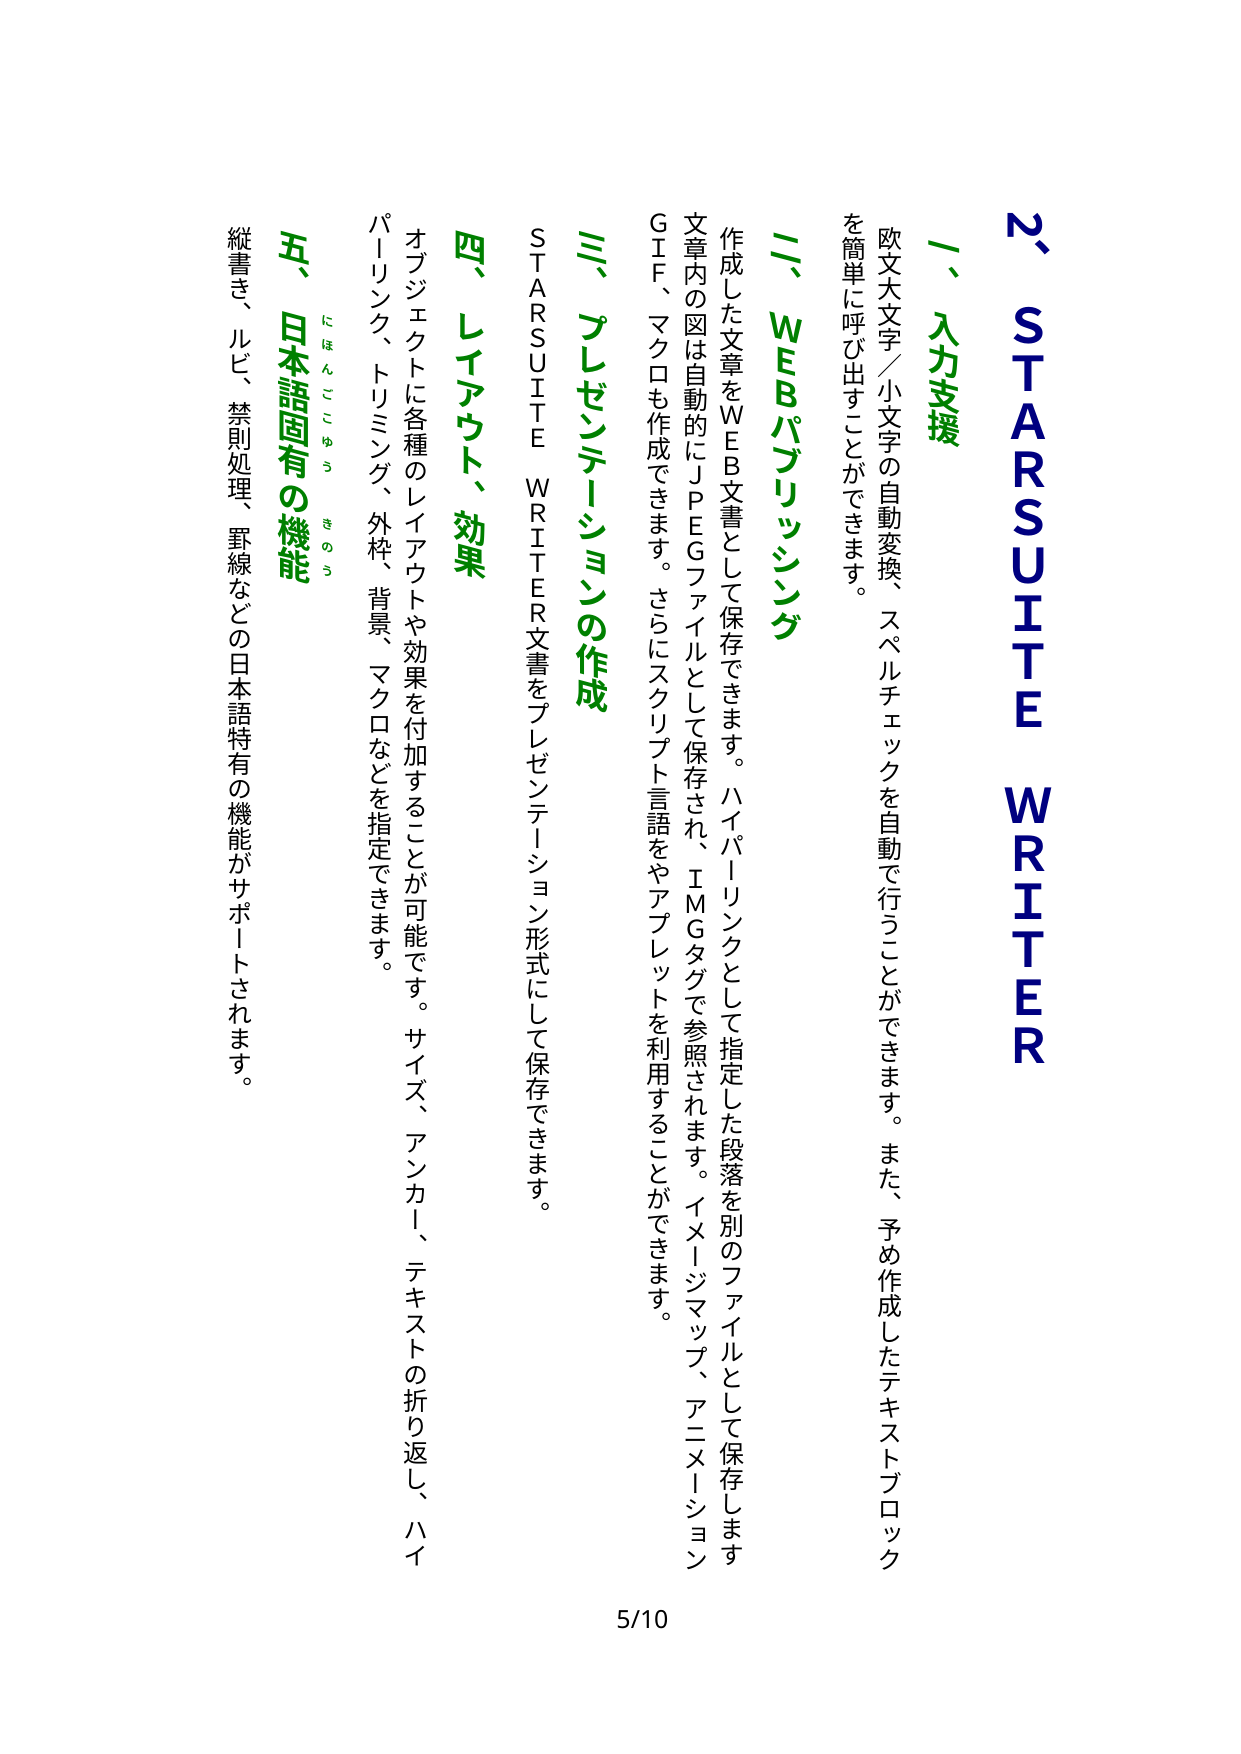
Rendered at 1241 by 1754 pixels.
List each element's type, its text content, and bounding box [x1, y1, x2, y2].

text 欧文大文字／小文字の自動変換、スペルチェックを自動で行うことができます。また、予め作成したテキストブロックを簡単に呼び出すことができます。 [835, 211, 908, 1572]
text オブジェクトに各種のレイアウトや効果を付加することが可能です。サイズ、アンカー、テキストの折り返し、ハイパーリンク、トリミング、外枠、背景、マクロなどを指定できます。 [361, 211, 434, 1572]
subtitle プレゼンテーションの作成 [568, 226, 616, 1572]
text ＳＴＡＲＳＵＩＴＥ ＷＲＩＴＥＲ文書をプレゼンテーション形式にして保存できます。 [519, 211, 556, 1572]
text 縦書き、ルビ、禁則処理、罫線などの日本語特有の機能がサポートされます。 [222, 211, 258, 1572]
subtitle ＷＥＢパブリッシング [762, 226, 810, 1572]
subtitle 日本語固有にほんごこゆうの機能きのう [270, 226, 336, 1572]
subtitle レイアウト、効果 [446, 226, 494, 1572]
text 作成した文章をＷＥＢ文書として保存できます。ハイパーリンクとして指定した段落を別のファイルとして保存します。文章内の図は自動的にＪＰＥＧファイルとして保存され、ＩＭＧタグで参照されます。イメージマップ、アニメーションＧＩＦ、マクロも作成できます。さらにスクリプト言語をやアプレットを利用することができます。 [641, 211, 750, 1572]
subtitle ＳＴＡＲＳＵＩＴＥ ＷＲＩＴＥＲ [993, 211, 1063, 1572]
subtitle 入力支援 [920, 226, 968, 1572]
